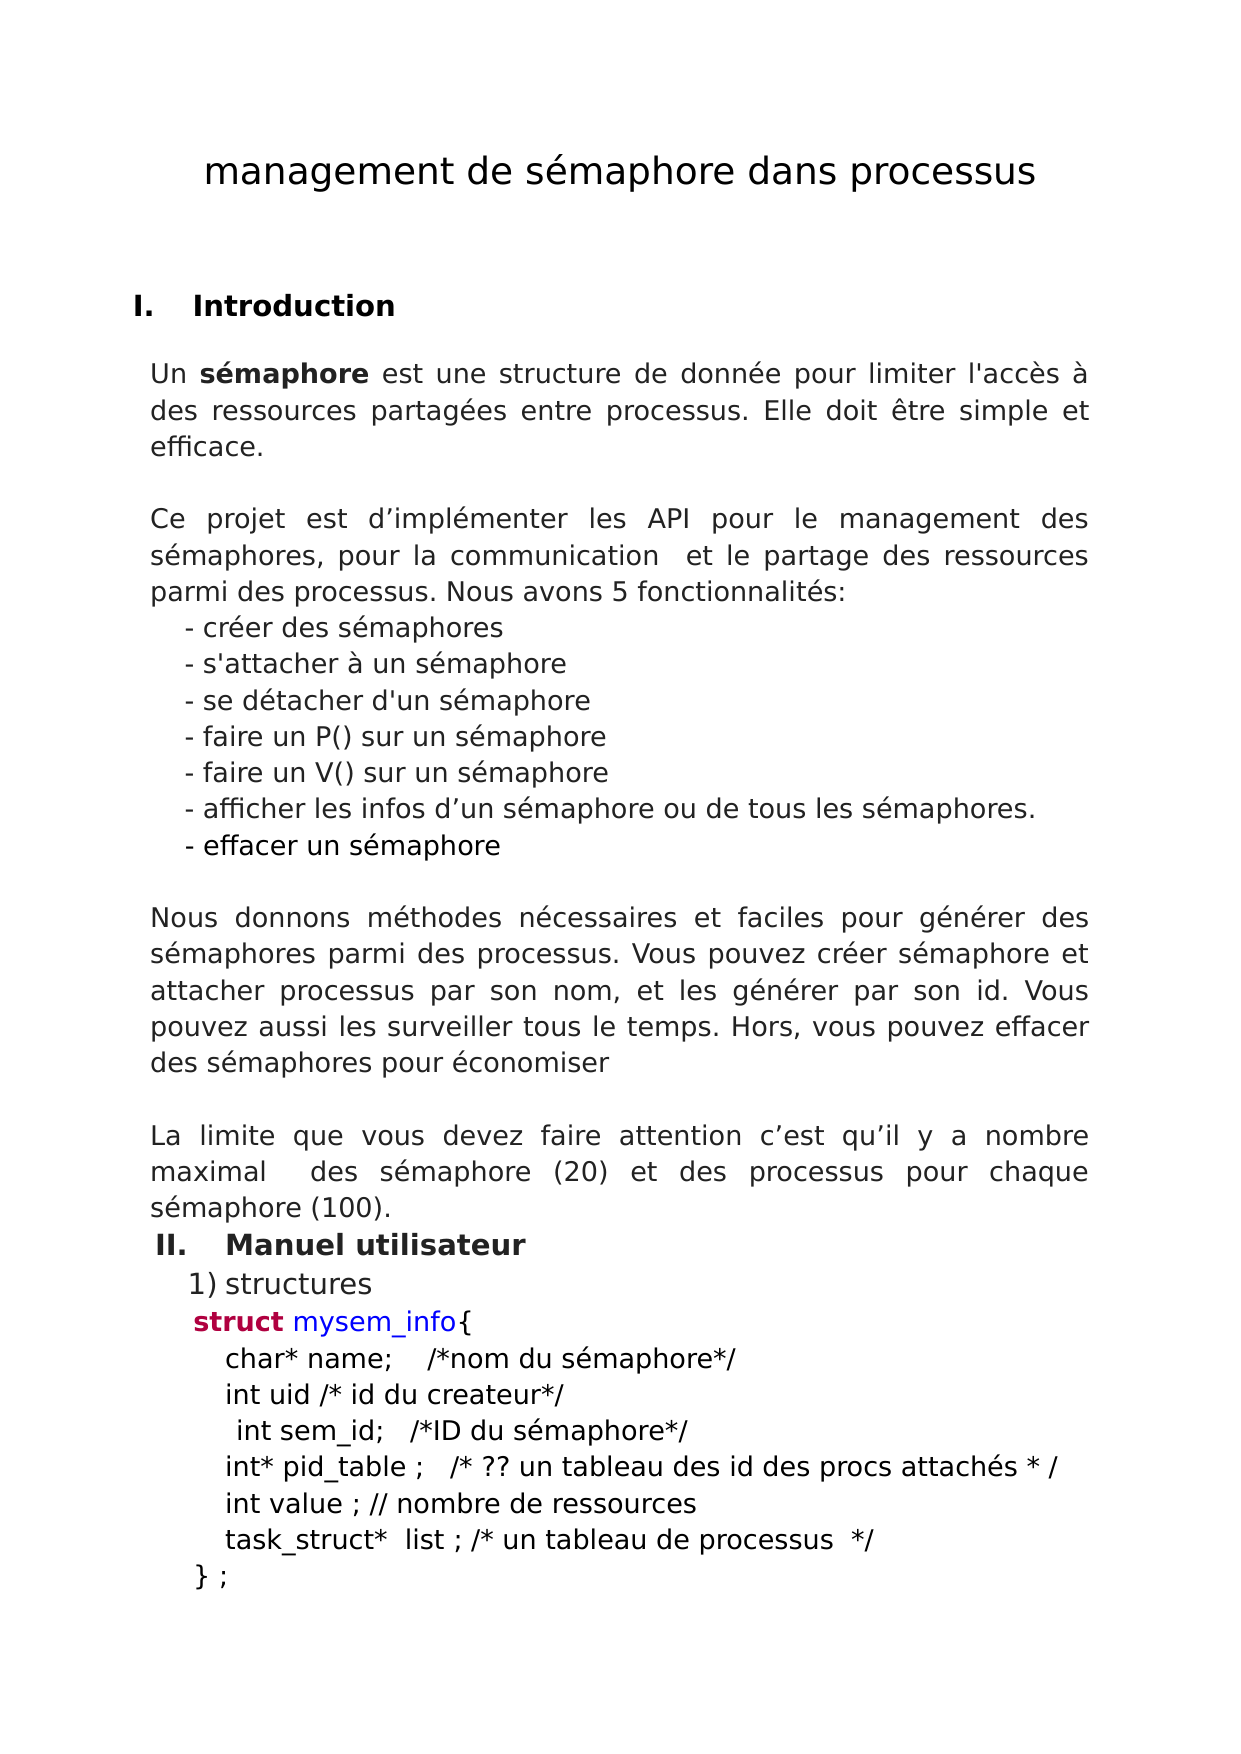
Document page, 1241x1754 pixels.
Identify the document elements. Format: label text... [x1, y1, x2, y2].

text task_struct* list ; /* un tableau de processus */ [150, 1524, 1165, 1556]
text - faire un V() sur un sémaphore [150, 757, 1090, 789]
text Ce projet est d’implémenter les API pour le management des sémaphores, pour la communication et le partage des ressources parmi des processus. Nous avons 5 fonctionnalités: [150, 504, 1090, 608]
list Manuel utilisateur [187, 1229, 1090, 1263]
text - créer des sémaphores [150, 612, 1090, 644]
text management de sémaphore dans processus [150, 150, 1090, 194]
text - afficher les infos d’un sémaphore ou de tous les sémaphores. [150, 794, 1090, 825]
text int value ; // nombre de ressources [150, 1488, 1165, 1519]
text char* name; /*nom du sémaphore*/ [150, 1343, 1165, 1374]
text - se détacher d'un sémaphore [150, 685, 1090, 717]
text La limite que vous devez faire attention c’est qu’il y a nombre maximal des sémaphore (20) et des processus pour chaque sémaphore (100). [150, 1120, 1090, 1224]
text Un sémaphore est une structure de donnée pour limiter l'accès à des ressources partagées entre processus. Elle doit être simple et efficace. [150, 359, 1090, 463]
text int* pid_table ; /* ?? un tableau des id des procs attachés * / [150, 1452, 1165, 1483]
text - s'attacher à un sémaphore [150, 649, 1090, 680]
text } ; [150, 1560, 1165, 1592]
text int sem_id; /*ID du sémaphore*/ [150, 1415, 1165, 1447]
text - effacer un sémaphore [150, 830, 1090, 862]
text - faire un P() sur un sémaphore [150, 721, 1090, 753]
list structures [187, 1268, 1090, 1302]
list Introduction [155, 289, 1090, 323]
text int uid /* id du createur*/ [150, 1379, 1165, 1411]
text Nous donnons méthodes nécessaires et faciles pour générer des sémaphores parmi des processus. Vous pouvez créer sémaphore et attacher processus par son nom, et les générer par son id. Vous pouvez aussi les surveiller tous le temps. Hors, vous pouvez effacer des sémaphores pour économiser [150, 902, 1090, 1079]
text struct mysem_info{ [150, 1307, 1165, 1338]
